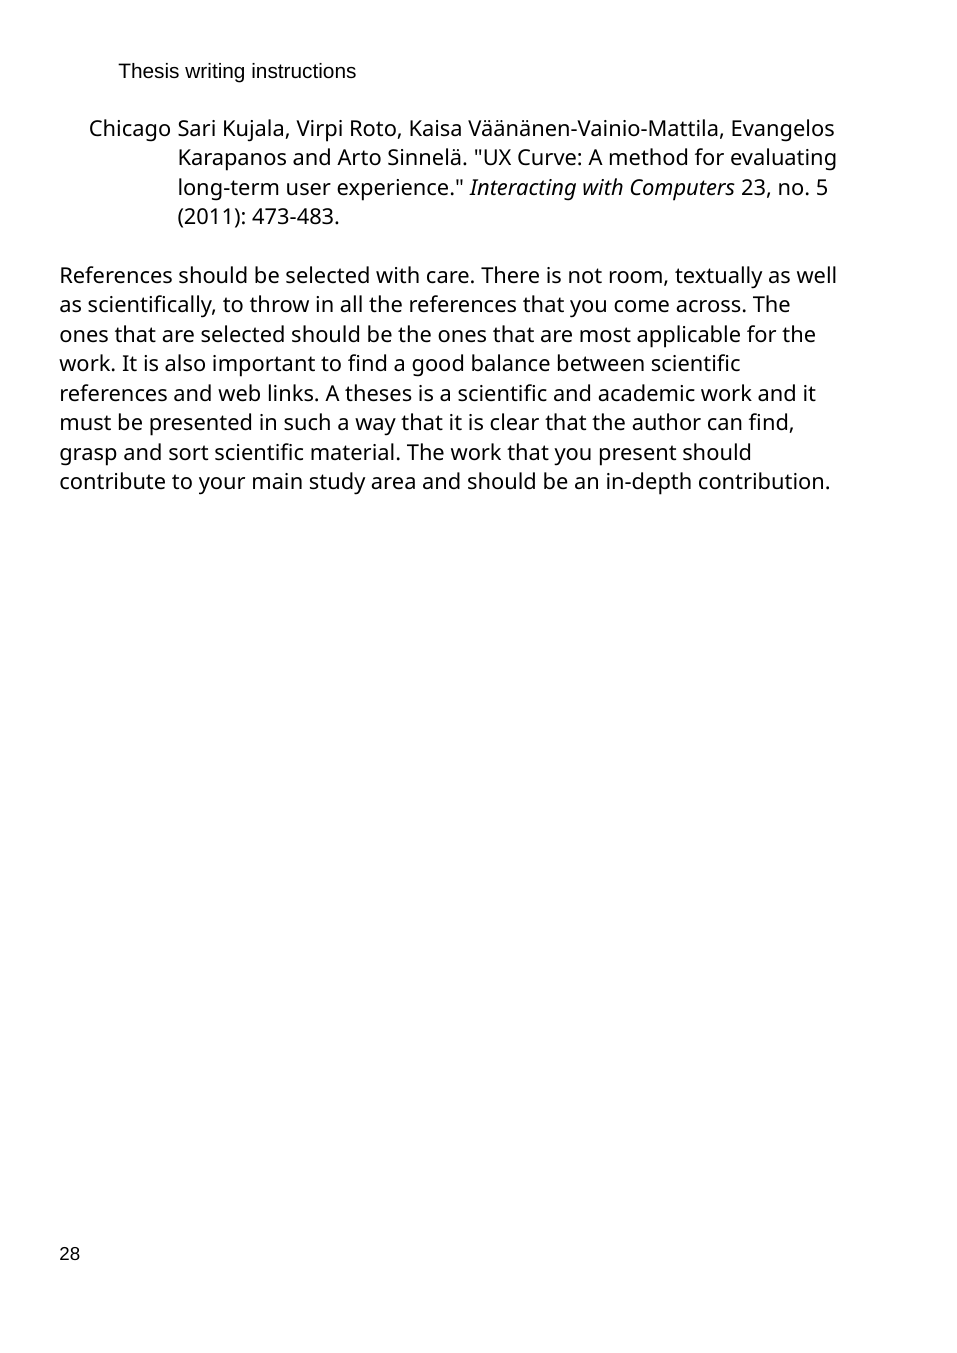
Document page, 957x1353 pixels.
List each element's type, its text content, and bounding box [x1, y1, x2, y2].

text References should be selected with care. There is not room, textually as well as scientifically, to throw in all the references that you come across. The ones that are selected should be the ones that are most applicable for the work. It is also important to find a good balance between scientific references and web links. A theses is a scientific and academic work and it must be presented in such a way that it is clear that the author can find, grasp and sort scientific material. The work that you present should contribute to your main study area and should be an in-depth contribution. [59, 243, 838, 496]
text Chicago Sari Kujala, Virpi Roto, Kaisa Väänänen-Vainio-Mattila, Evangelos Karapanos and Arto Sinnelä. "UX Curve: A method for evaluating long-term user experience." Interacting with Computers 23, no. 5 (2011): 473-483. [89, 112, 838, 230]
